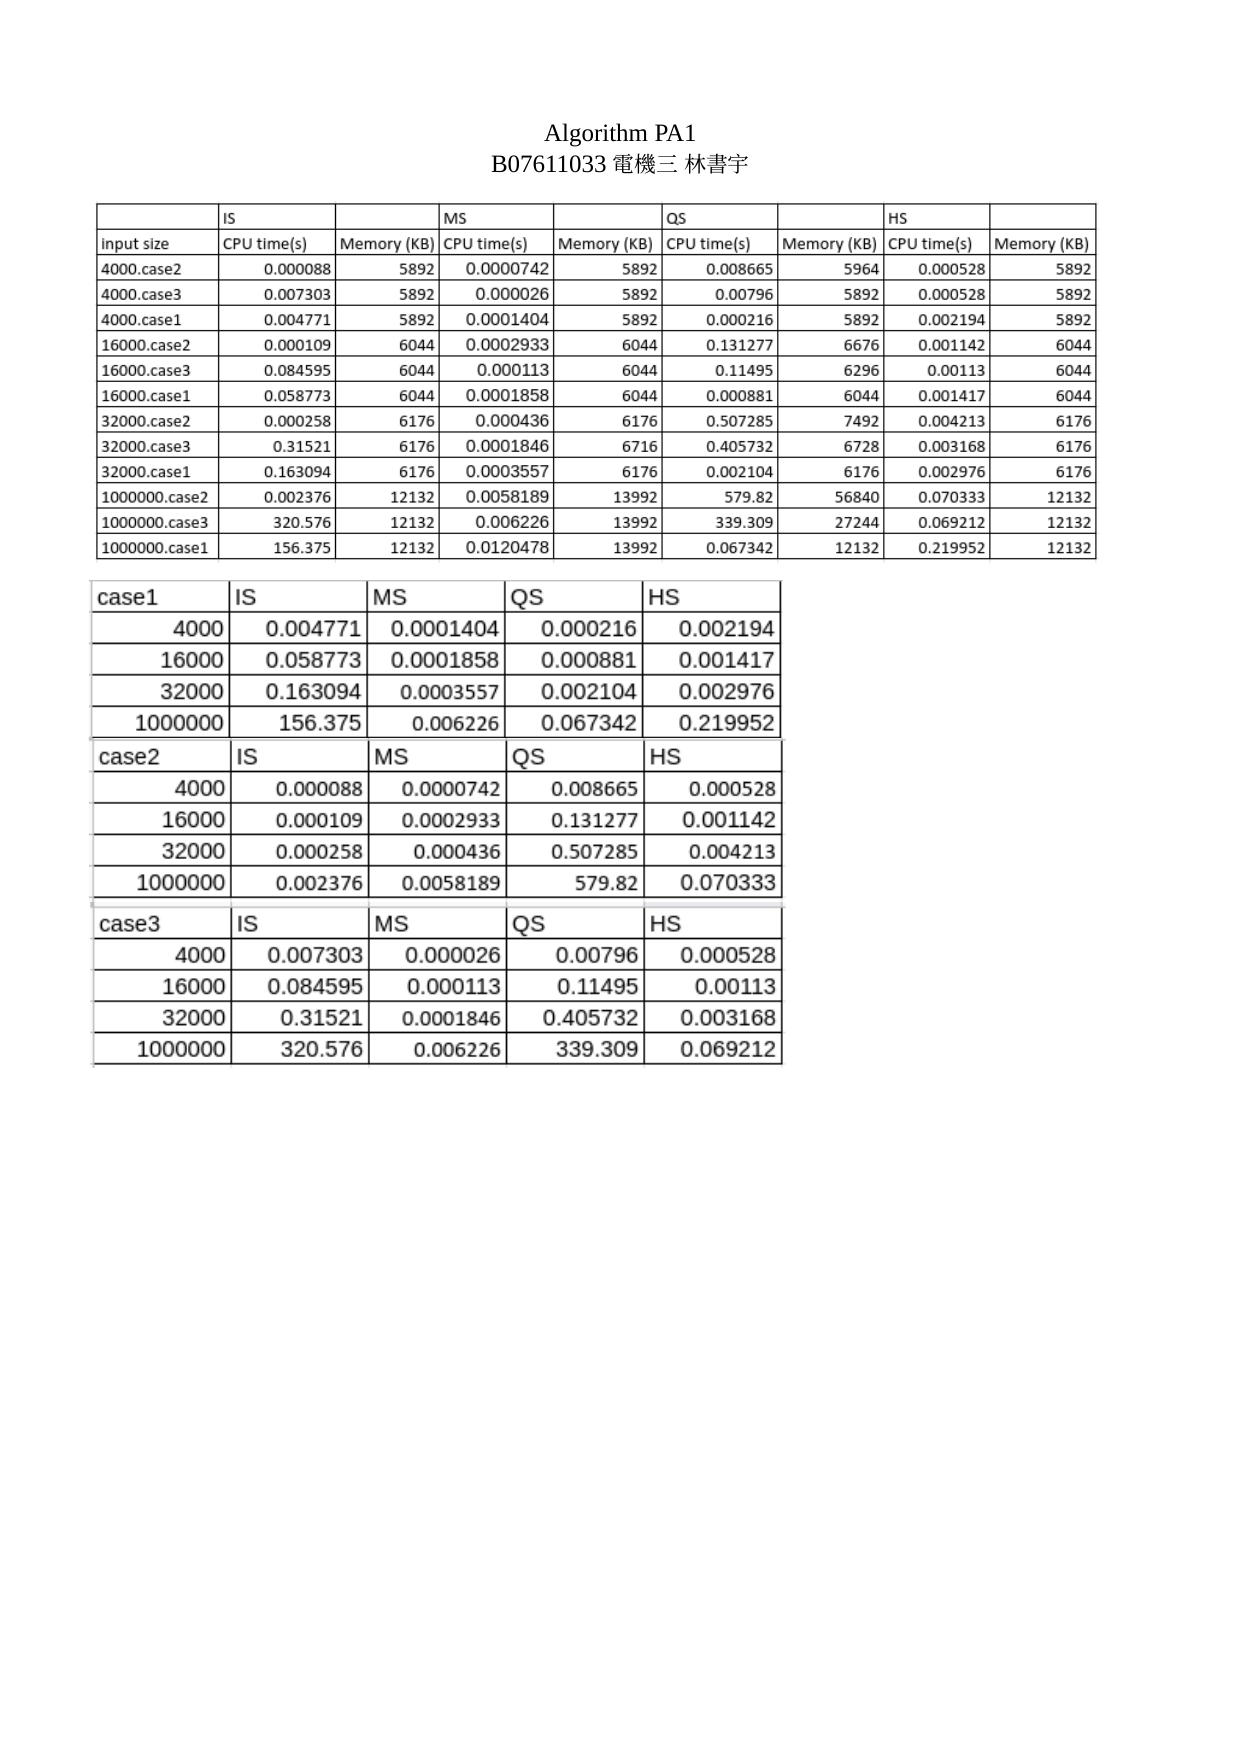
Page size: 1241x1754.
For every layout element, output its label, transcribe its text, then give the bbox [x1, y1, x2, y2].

picture [88, 580, 786, 1068]
picture [94, 201, 1099, 563]
text B07611033 電機三 林書宇 [118, 147, 1122, 178]
text Algorithm PA1 [118, 118, 1122, 147]
